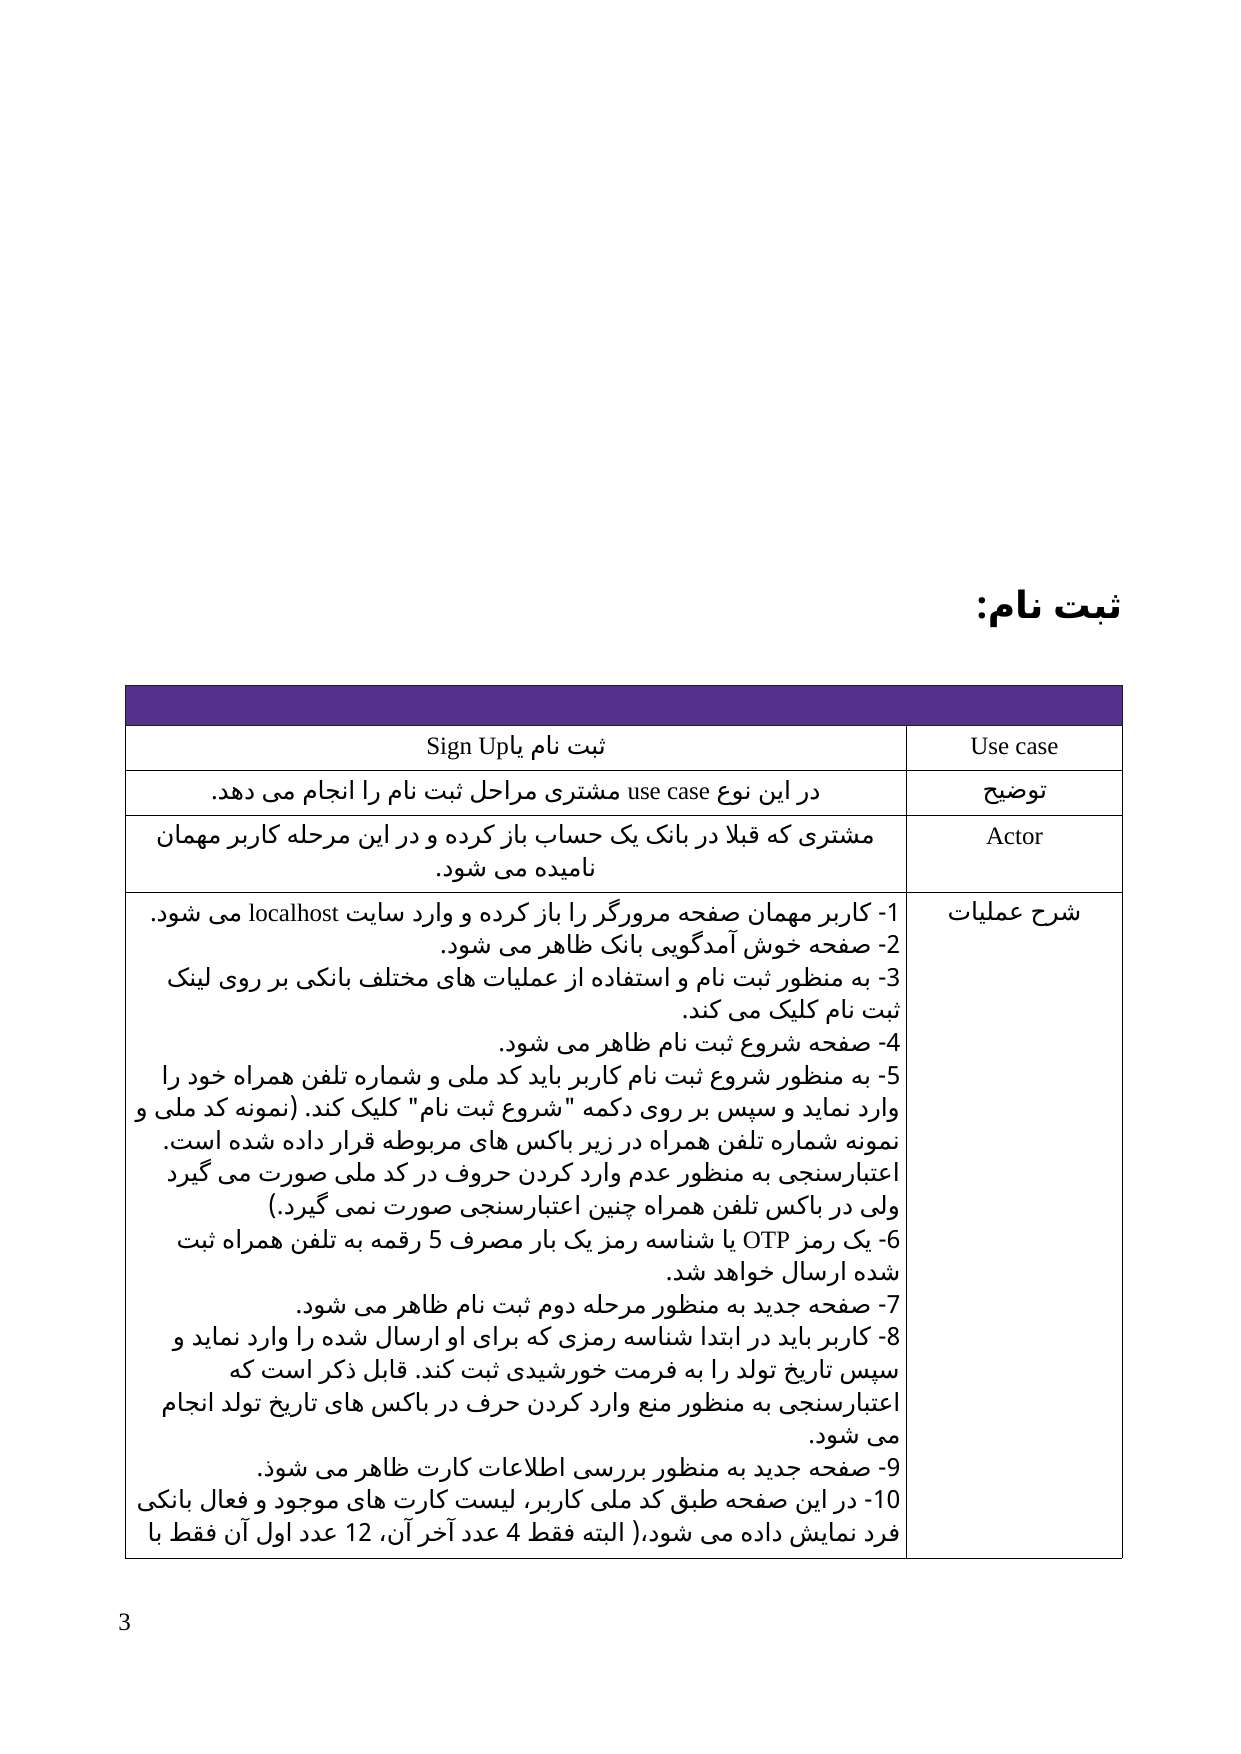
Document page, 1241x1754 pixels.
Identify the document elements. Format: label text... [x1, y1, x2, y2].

text ثبت نام: [118, 585, 1122, 633]
table_header [126, 686, 1122, 725]
table_cell Actor [907, 816, 1122, 892]
table_cell در این نوع use case مشتری مراحل ثبت نام را انجام می دهد. [126, 771, 906, 815]
table_cell شرح عملیات [907, 893, 1122, 1557]
table_cell توضیح [907, 771, 1122, 815]
table_cell مشتری که قبلا در بانک یک حساب باز کرده و در این مرحله کاربر مهمان نامیده می شود. [126, 816, 906, 892]
table_cell 1- کاربر مهمان صفحه مرورگر را باز کرده و وارد سایت localhost می شود. 2- صفحه خوش آمدگویی بانک ظاهر می شود. 3- به منظور ثبت نام و استفاده از عملیات های مختلف بانکی بر روی لینک ثبت نام کلیک می کند. 4- صفحه شروع ثبت نام ظاهر می شود. 5- به منظور شروع ثبت نام کاربر باید کد ملی و شماره تلفن همراه خود را وارد نماید و سپس بر روی دکمه "شروع ثبت نام" کلیک کند. (نمونه کد ملی و نمونه شماره تلفن همراه در زیر باکس های مربوطه قرار داده شده است. اعتبارسنجی به منظور عدم وارد کردن حروف در کد ملی صورت می گیرد ولی در باکس تلفن همراه چنین اعتبارسنجی صورت نمی گیرد.) 6- یک رمز OTP یا شناسه رمز یک بار مصرف 5 رقمه به تلفن همراه ثبت شده ارسال خواهد شد. 7- صفحه جدید به منظور مرحله دوم ثبت نام ظاهر می شود. 8- کاربر باید در ابتدا شناسه رمزی که برای او ارسال شده را وارد نماید و سپس تاریخ تولد را به فرمت خورشیدی ثبت کند. قابل ذکر است که اعتبارسنجی به منظور منع وارد کردن حرف در باکس های تاریخ تولد انجام می شود. 9- صفحه جدید به منظور بررسی اطلاعات کارت ظاهر می شوذ. 10- در این صفحه طبق کد ملی کاربر، لیست کارت های موجود و فعال بانکی فرد نمایش داده می شود،( البته فقط 4 عدد آخر آن، 12 عدد اول آن فقط با علامت ضربدر نشان داده می شود). تعداد کارت می تواند یکی یا بیشتر از یکی باشد که کاربر باید فقط یکی را به منظور عملیات بانکی انتخاب کند. 11- در باکس بعدی همین صفحه کاربر باید CVV2 را وارد کند. 12- سپس کاربر باید با کلیک بر روی درخواست رمز پویا، درخواست رمز پویای یک بار مصرف کند. 13- پیغام رمز پویا هفت رقمه برای کاربر ارسال می شود. 14- کاربر باید رمز را در باکس مربوطه وارد نماید. 15- در نهایت کاربر دکمه بررسی کارت را باید تایید کند. 16- در این مرحله صفحه پایان ثبت نام ظاهر می شود. 17- کاربر باید نام کاربری، رمز و تکرار رمز و به صورت اختیاری ایمیل خود را وارد کند.(نام کاربری باید حداقل 6 کاراکتر و حداکثر 30 کاراکتر و همچنین باید شامل حروف انگلیسی و کاراکترهای خاص باشد. نام کاربری نباید شماره ملی و شماره موبایل کاربر انتخاب شود.) 18- رمز عبور باید شامل قوانین زیر باشد: رمز عبور شما باید حداقل 8 کاراکتر باشد. رمز عبور شما باید شامل عدد باشد. رمز عبور شما باید شامل حروف کوچک و بزرگ انگلیسی باشد. رمز عبور شما نباید شامل نام کاربری شما باشد. (اشتراک 3 کاراکتر و بیشتر مجاز نمی باشد) رمز عبور شما نباید شامل شماره تلفن همراه خودتان باشد. رمز عبور شما نباید شامل کد ملی خودتان باشد. رمز عبور و تکرار رمز عبور شما باید یکسان باشد. توصیه می شود حداقل از یکی از علایم خاص شامل } { ] [ _ ~ ! @ # $ % ^ & * ( ) در رمز عبور استفاده شود. 19- در نهایت با زدن دکمه پایان ثبت نام توسط کاربر عملیات به پایان می رسد و پیغام "عملیات با موفقیت ثبت شد و پروفایل شما بعد از شش ساعت فعال خواهد شد" ظاهر می شود. 20- صفحه خوش آمدگویی اول ظاهر می شود. [126, 893, 906, 1557]
table_cell Sign Upثبت نام یا [126, 726, 906, 770]
table_cell Use case [907, 726, 1122, 770]
